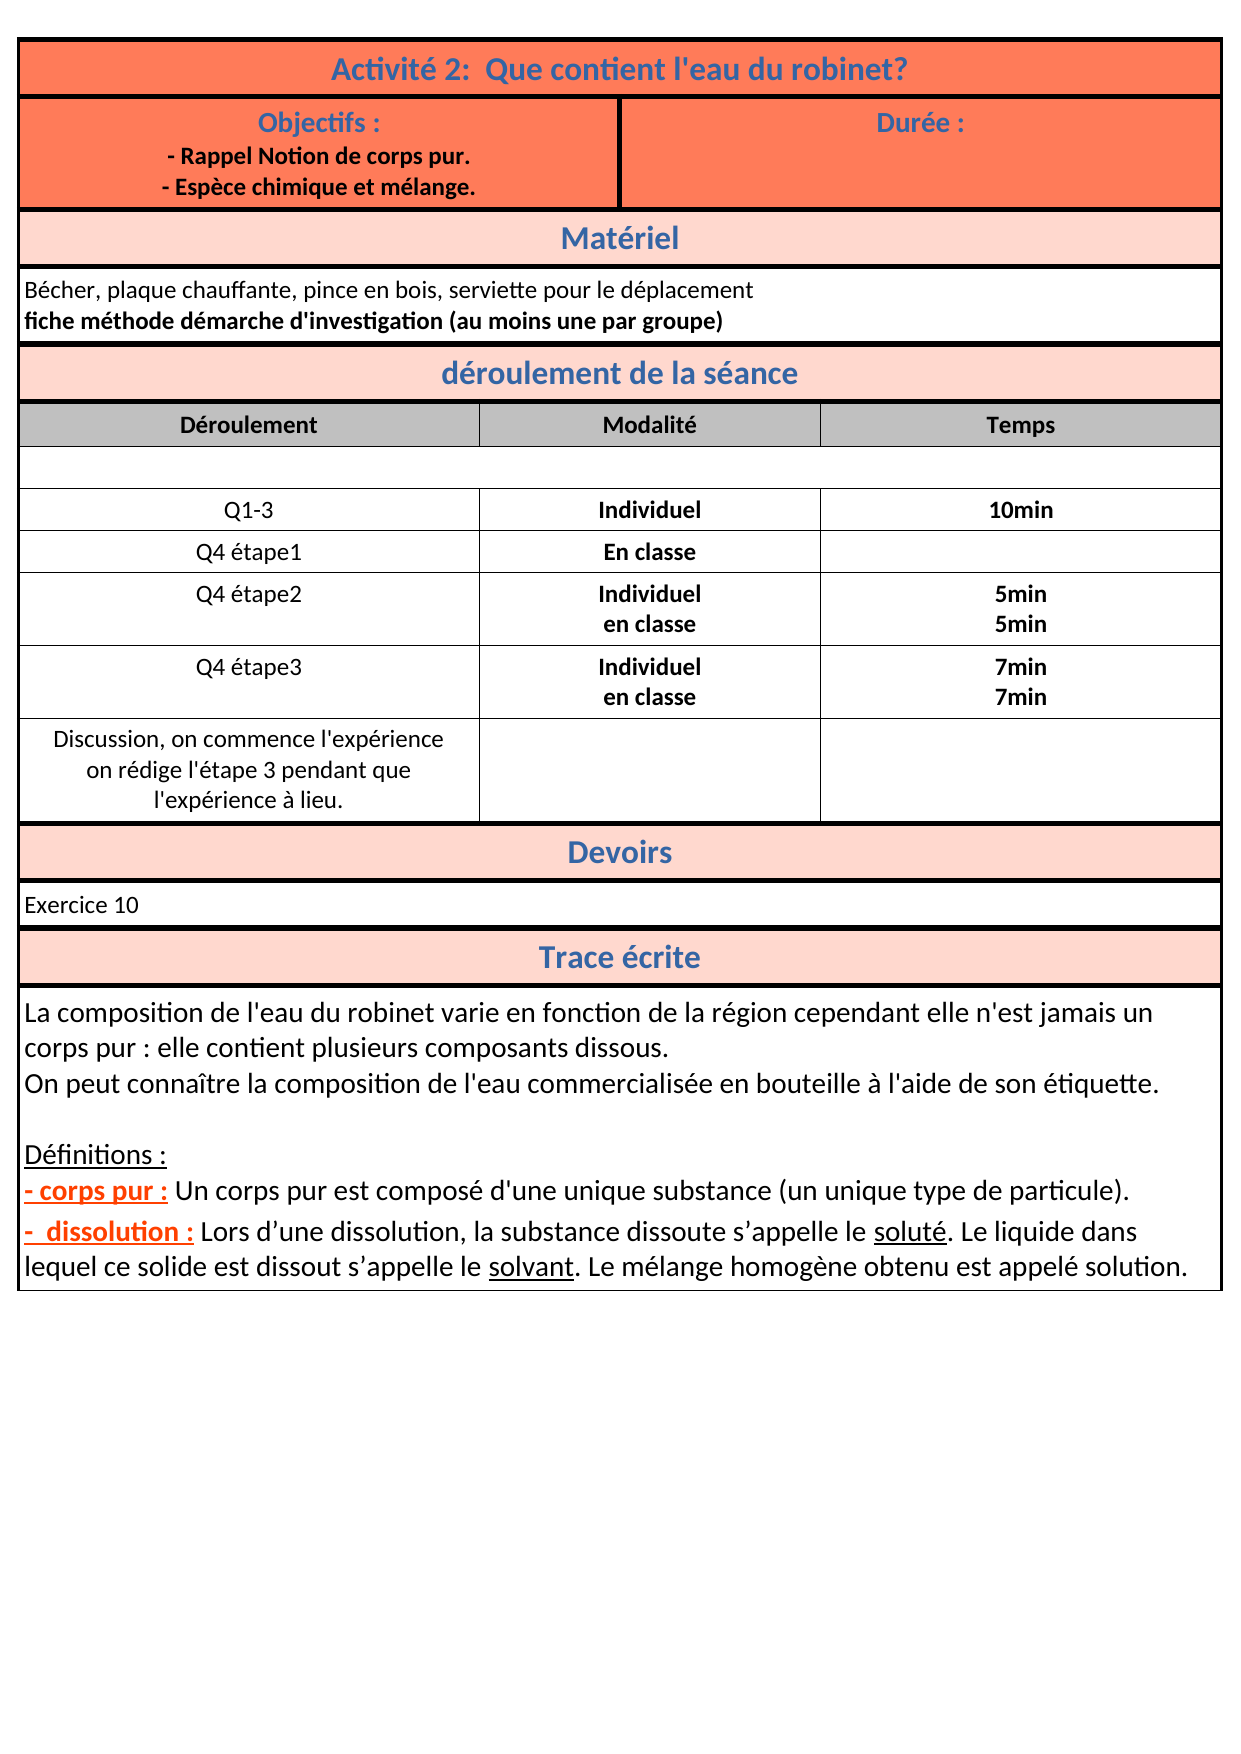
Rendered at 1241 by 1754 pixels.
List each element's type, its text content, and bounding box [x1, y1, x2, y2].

table_cell Q4 étape2 [20, 573, 479, 645]
table_cell Exercice 10 [20, 883, 1220, 925]
table_cell Temps [821, 404, 1220, 446]
table_cell Objectifs : - Rappel Notion de corps pur. - Espèce chimique et mélange. [20, 99, 617, 207]
table_cell [480, 719, 820, 821]
table_cell Q1-3 [20, 489, 479, 530]
table_cell Bécher, plaque chauffante, pince en bois, serviette pour le déplacement fiche méthode démarche d'investigation (au moins une par groupe) [20, 269, 1220, 341]
table_cell Individuel en classe [480, 646, 820, 717]
table_cell [821, 719, 1220, 821]
table_cell 7min 7min [821, 646, 1220, 717]
table_cell Devoirs [20, 826, 1220, 878]
table_cell Modalité [480, 404, 820, 446]
table_cell Individuel en classe [480, 573, 820, 645]
table_cell Discussion, on commence l'expérience on rédige l'étape 3 pendant que l'expérience à lieu. [20, 719, 479, 821]
table_cell Trace écrite [20, 931, 1220, 983]
table_cell Matériel [20, 212, 1220, 264]
table_cell 5min 5min [821, 573, 1220, 645]
table_cell En classe [480, 531, 820, 572]
table_cell Individuel [480, 489, 820, 530]
table_cell Déroulement [20, 404, 479, 446]
table_cell [821, 531, 1220, 572]
table_cell 10min [821, 489, 1220, 530]
table_cell Durée : [622, 99, 1220, 207]
table_cell Q4 étape3 [20, 646, 479, 717]
table_cell déroulement de la séance [20, 347, 1220, 399]
table_cell La composition de l'eau du robinet varie en fonction de la région cependant elle n'est jamais un corps pur : elle contient plusieurs composants dissous. On peut connaître la composition de l'eau commercialisée en bouteille à l'aide de son étiquette. Définitions : - corps pur : Un corps pur est composé d'une unique substance (un unique type de particule). - dissolution : Lors d’une dissolution, la substance dissoute s’appelle le soluté. Le liquide dans lequel ce solide est dissout s’appelle le solvant. Le mélange homogène obtenu est appelé solution. [20, 988, 1220, 1290]
table_cell [20, 447, 1220, 488]
table_header Activité 2: Que contient l'eau du robinet? [20, 42, 1220, 94]
table_cell Q4 étape1 [20, 531, 479, 572]
